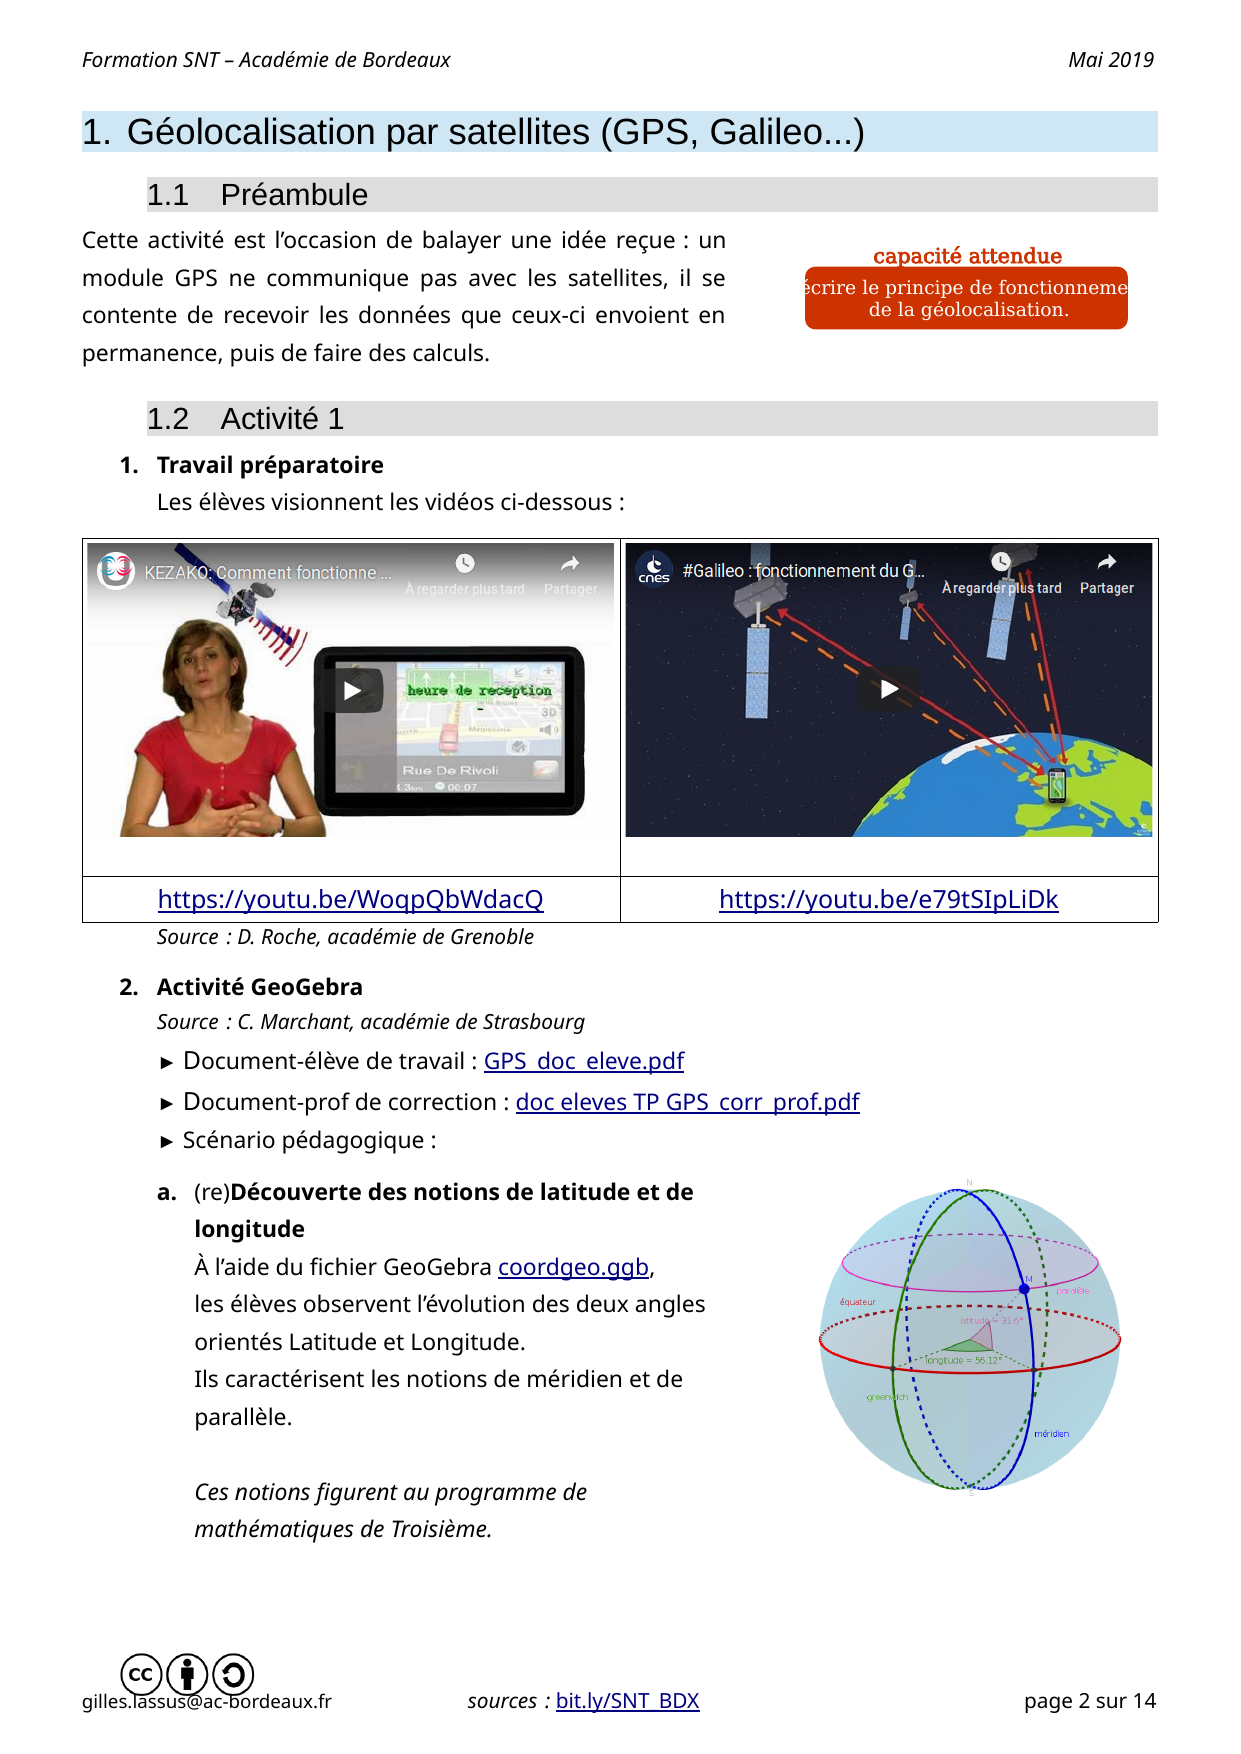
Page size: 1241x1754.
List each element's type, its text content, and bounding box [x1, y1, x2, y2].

text Cette activité est l’occasion de balayer une idée reçue : un module GPS ne communique pas avec les satellites, il se contente de recevoir les données que ceux-ci envoient en permanence, puis de faire des calculs. [82, 224, 1158, 368]
picture [625, 543, 1153, 837]
table_header [621, 539, 1158, 876]
table_cell https://youtu.be/WoqpQbWdacQ [83, 877, 620, 922]
list (re)Découverte des notions de latitude et de longitude À l’aide du fichier GeoGebra coordgeo.ggb, les élèves observent l’évolution des deux angles orientés Latitude et Longitude. Ils caractérisent les notions de méridien et de parallèle. Ces notions figurent au programme de mathématiques de Troisième. [157, 1176, 1158, 1544]
table_cell https://youtu.be/e79tSIpLiDk [621, 877, 1158, 922]
subtitle Préambule [147, 177, 1158, 212]
subtitle Activité 1 [147, 401, 1158, 436]
picture [118, 1651, 255, 1698]
picture [806, 1178, 1127, 1497]
picture [87, 543, 614, 837]
list Activité GeoGebra Source : C. Marchant, académie de Strasbourg ► Document-élève de travail : GPS_doc_eleve.pdf ► Document-prof de correction : doc eleves TP GPS_corr_prof.pdf ► Scénario pédagogique : [119, 970, 1158, 1155]
list Travail préparatoire Les élèves visionnent les vidéos ci-dessous : [119, 448, 1158, 517]
table_header [83, 539, 620, 876]
list Source : D. Roche, académie de Grenoble [119, 923, 1158, 950]
subtitle Géolocalisation par satellites (GPS, Galileo...) [82, 111, 1158, 152]
